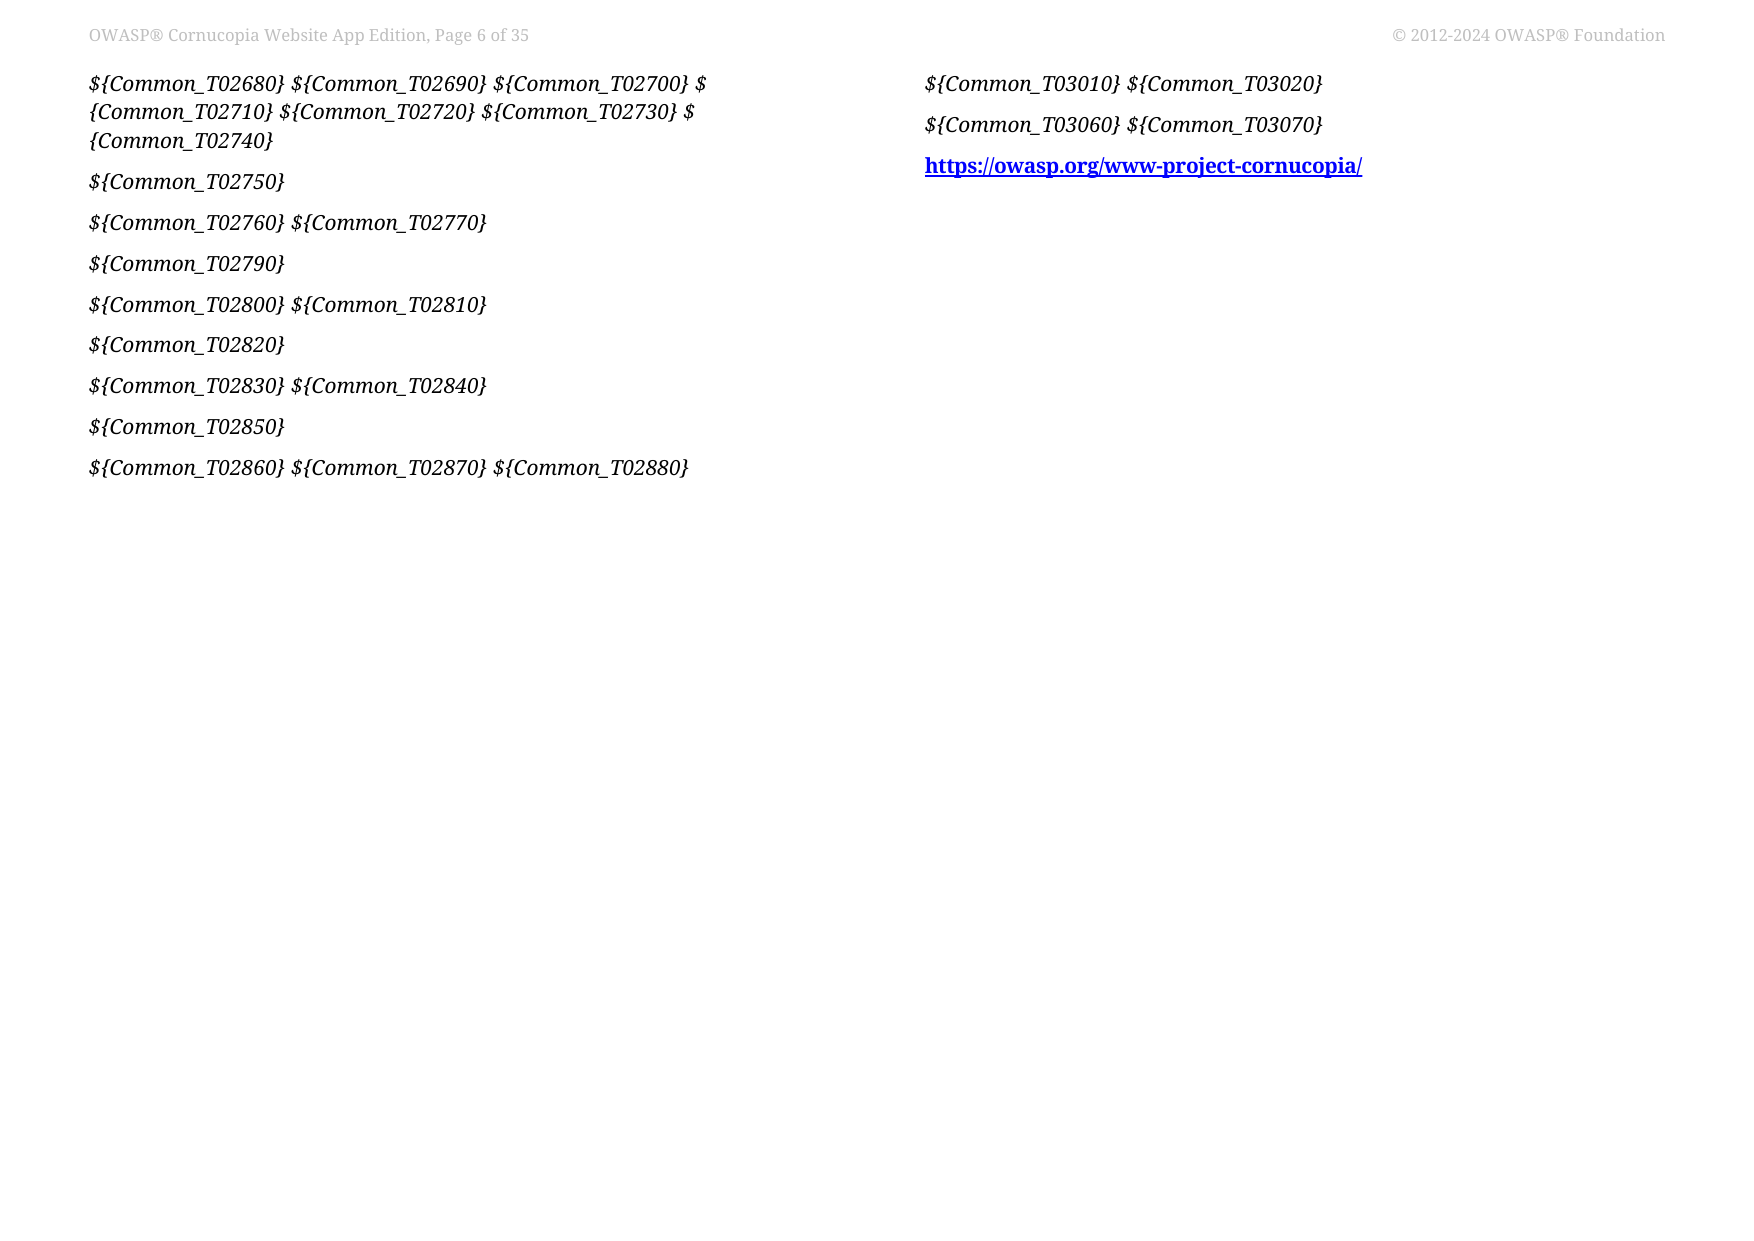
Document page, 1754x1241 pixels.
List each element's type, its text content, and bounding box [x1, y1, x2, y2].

table_cell ${Common_T03010} ${Common_T03020} ${Common_T03060} ${Common_T03070} https://owasp.org/www-project-cornucopia/ [913, 69, 1677, 844]
table_cell ${Common_T02680} ${Common_T02690} ${Common_T02700} ${Common_T02710} ${Common_T02720} ${Common_T02730} ${Common_T02740} ${Common_T02750} ${Common_T02760} ${Common_T02770} ${Common_T02790} ${Common_T02800} ${Common_T02810} ${Common_T02820} ${Common_T02830} ${Common_T02840} ${Common_T02850} ${Common_T02860} ${Common_T02870} ${Common_T02880} [78, 69, 856, 844]
table_cell [856, 69, 913, 844]
